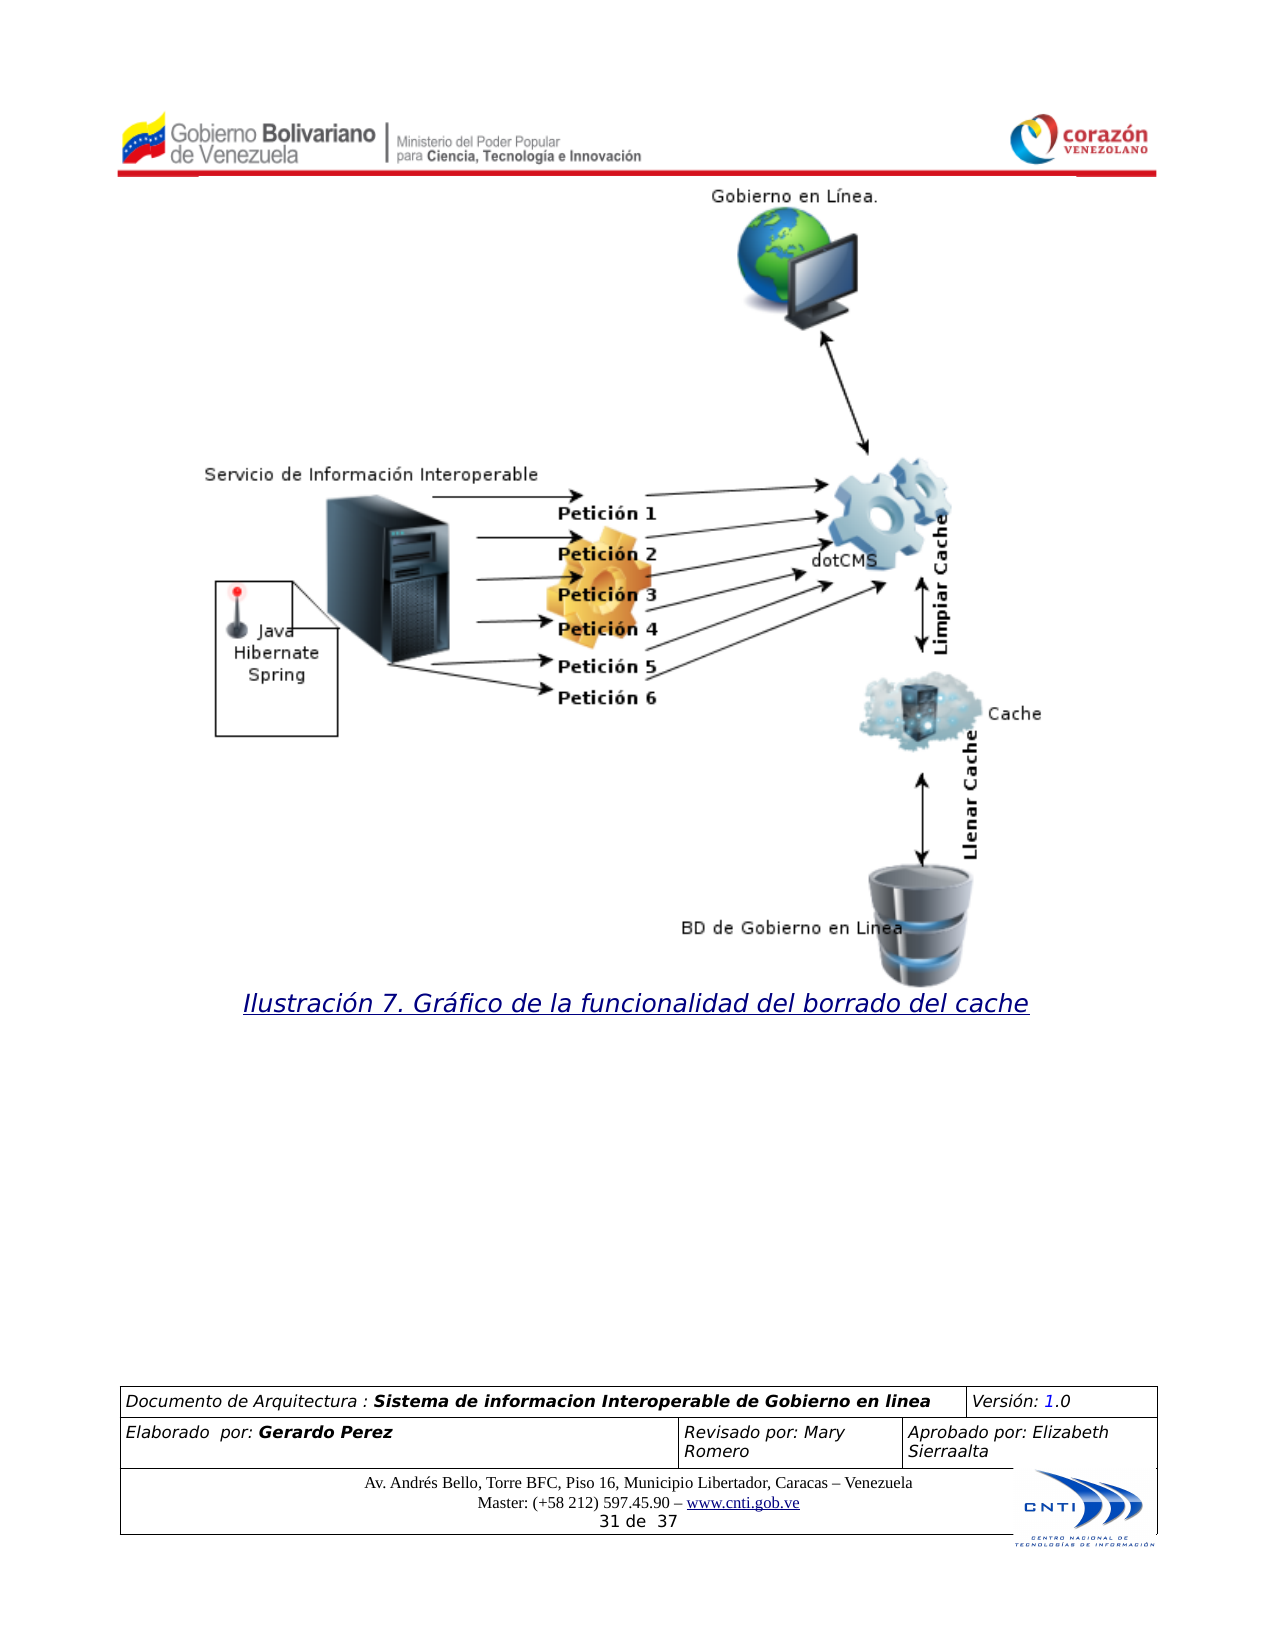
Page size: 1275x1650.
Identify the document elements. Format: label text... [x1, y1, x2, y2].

picture [1013, 1468, 1156, 1548]
picture [117, 107, 1157, 989]
text Ilustración 7. Gráfico de la funcionalidad del borrado del cache [118, 177, 1157, 1018]
